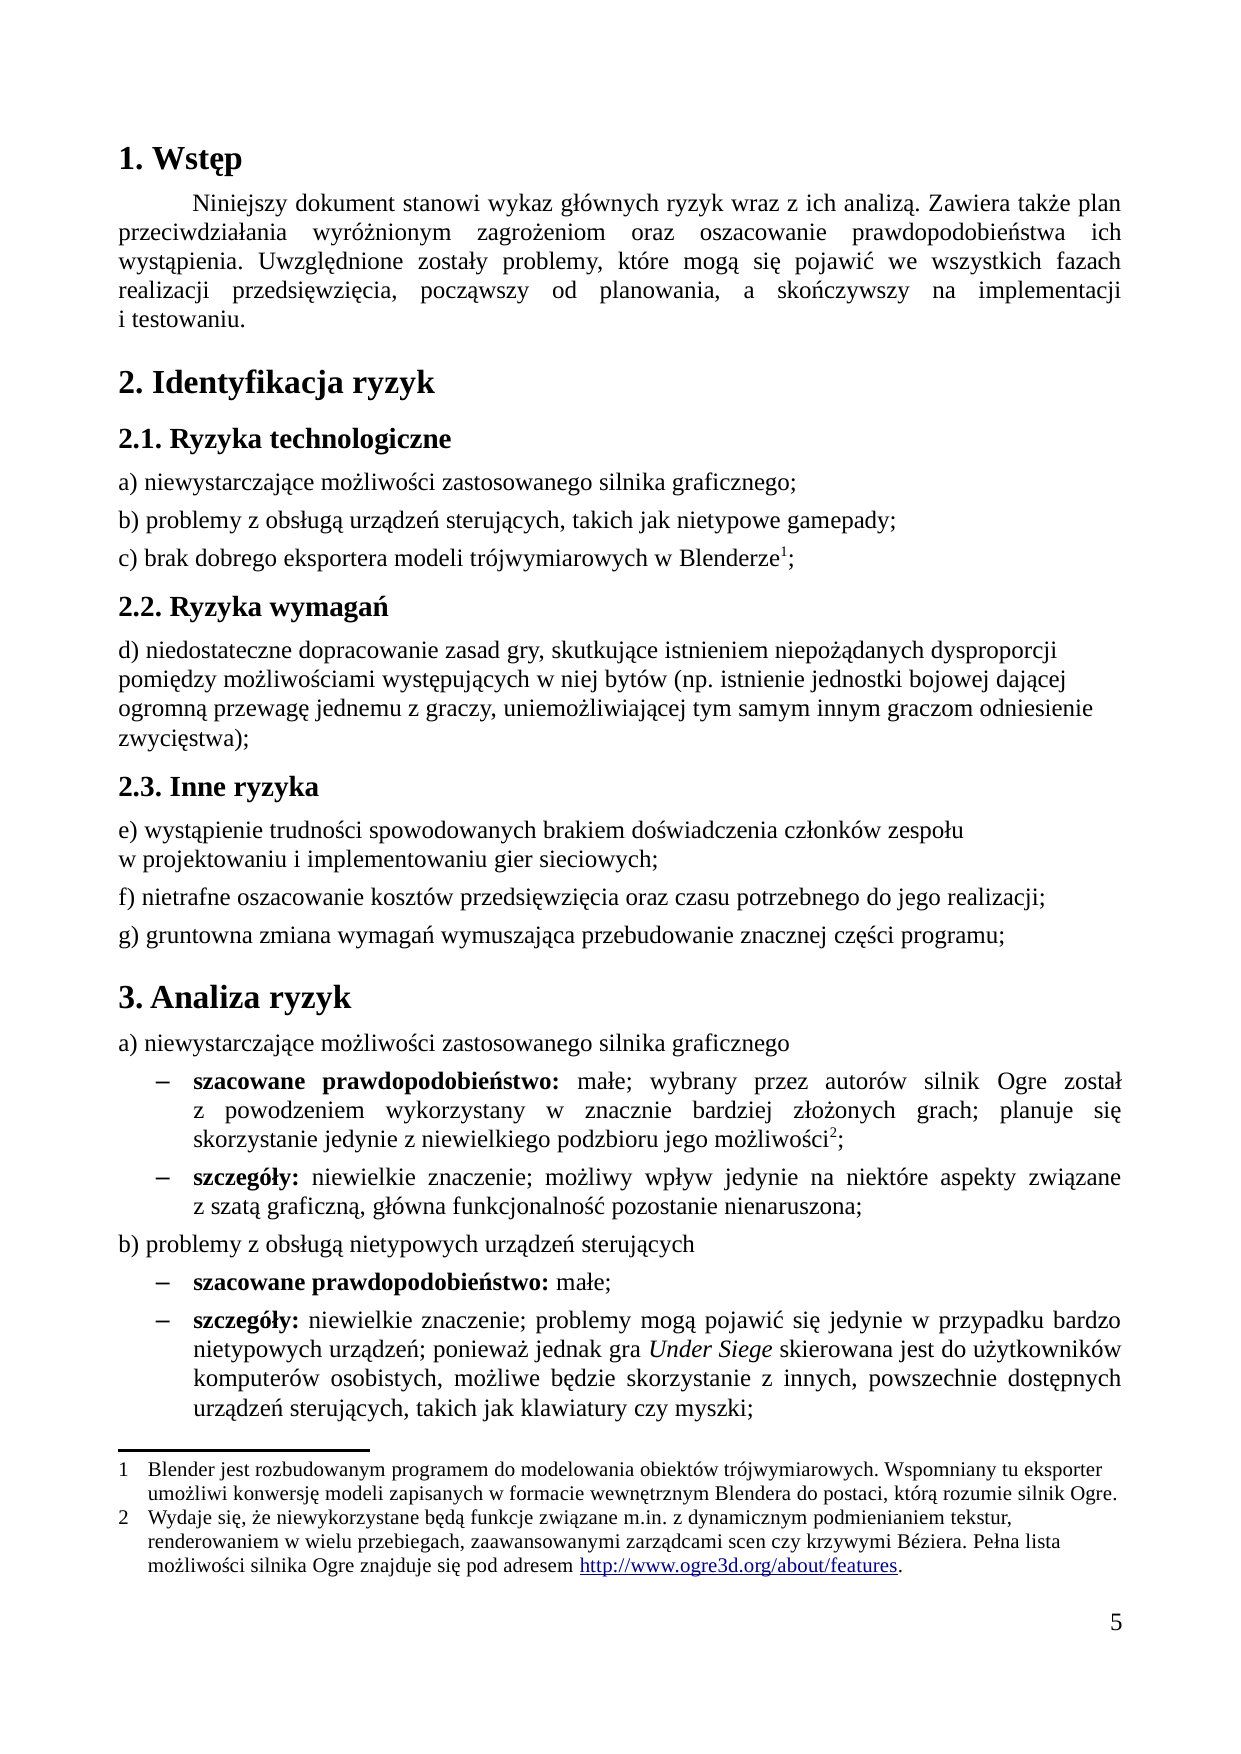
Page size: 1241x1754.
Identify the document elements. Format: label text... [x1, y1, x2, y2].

subtitle 2.1. Ryzyka technologiczne [118, 421, 1122, 455]
list szczegóły: niewielkie znaczenie; problemy mogą pojawić się jedynie w przypadku bardzo nietypowych urządzeń; ponieważ jednak gra Under Siege skierowana jest do użytkowników komputerów osobistych, możliwe będzie skorzystanie z innych, powszechnie dostępnych urządzeń sterujących, takich jak klawiatury czy myszki; [156, 1305, 1122, 1421]
text g) gruntowna zmiana wymagań wymuszająca przebudowanie znacznej części programu; [118, 920, 1122, 949]
text d) niedostateczne dopracowanie zasad gry, skutkujące istnieniem niepożądanych dysproporcji pomiędzy możliwościami występujących w niej bytów (np. istnienie jednostki bojowej dającej ogromną przewagę jednemu z graczy, uniemożliwiającej tym samym innym graczom odniesienie zwycięstwa); [118, 635, 1122, 751]
text Blender jest rozbudowanym programem do modelowania obiektów trójwymiarowych. Wspomniany tu eksporter umożliwi konwersję modeli zapisanych w formacie wewnętrznym Blendera do postaci, którą rozumie silnik Ogre. [118, 1457, 1122, 1505]
text f) nietrafne oszacowanie kosztów przedsięwzięcia oraz czasu potrzebnego do jego realizacji; [118, 882, 1122, 911]
text b) problemy z obsługą nietypowych urządzeń sterujących [118, 1229, 1122, 1258]
subtitle 2.2. Ryzyka wymagań [118, 590, 1122, 623]
list szacowane prawdopodobieństwo: małe; [156, 1267, 1122, 1296]
list Wydaje się, że niewykorzystane będą funkcje związane m.in. z dynamicznym podmienianiem tekstur, renderowaniem w wielu przebiegach, zaawansowanymi zarządcami scen czy krzywymi Béziera. Pełna lista możliwości silnika Ogre znajduje się pod adresem http://www.ogre3d.org/about/features. [118, 1505, 1122, 1577]
list szacowane prawdopodobieństwo: małe; wybrany przez autorów silnik Ogre został z powodzeniem wykorzystany w znacznie bardziej złożonych grach; planuje się skorzystanie jedynie z niewielkiego podzbioru jego możliwości; [156, 1066, 1122, 1153]
text a) niewystarczające możliwości zastosowanego silnika graficznego; [118, 467, 1122, 496]
subtitle 2. Identyfikacja ryzyk [118, 362, 1110, 400]
subtitle 1. Wstęp [118, 138, 1110, 176]
list szczegóły: niewielkie znaczenie; możliwy wpływ jedynie na niektóre aspekty związane z szatą graficzną, główna funkcjonalność pozostanie nienaruszona; [156, 1162, 1122, 1220]
text a) niewystarczające możliwości zastosowanego silnika graficznego [118, 1028, 1122, 1057]
text c) brak dobrego eksportera modeli trójwymiarowych w Blenderze; [118, 543, 1122, 572]
text Niniejszy dokument stanowi wykaz głównych ryzyk wraz z ich analizą. Zawiera także plan przeciwdziałania wyróżnionym zagrożeniom oraz oszacowanie prawdopodobieństwa ich wystąpienia. Uwzględnione zostały problemy, które mogą się pojawić we wszystkich fazach realizacji przedsięwzięcia, począwszy od planowania, a skończywszy na implementacji i testowaniu. [118, 188, 1122, 333]
subtitle 3. Analiza ryzyk [118, 977, 1110, 1016]
text b) problemy z obsługą urządzeń sterujących, takich jak nietypowe gamepady; [118, 505, 1122, 534]
subtitle 2.3. Inne ryzyka [118, 769, 1122, 803]
text e) wystąpienie trudności spowodowanych brakiem doświadczenia członków zespołu w projektowaniu i implementowaniu gier sieciowych; [118, 815, 1122, 873]
